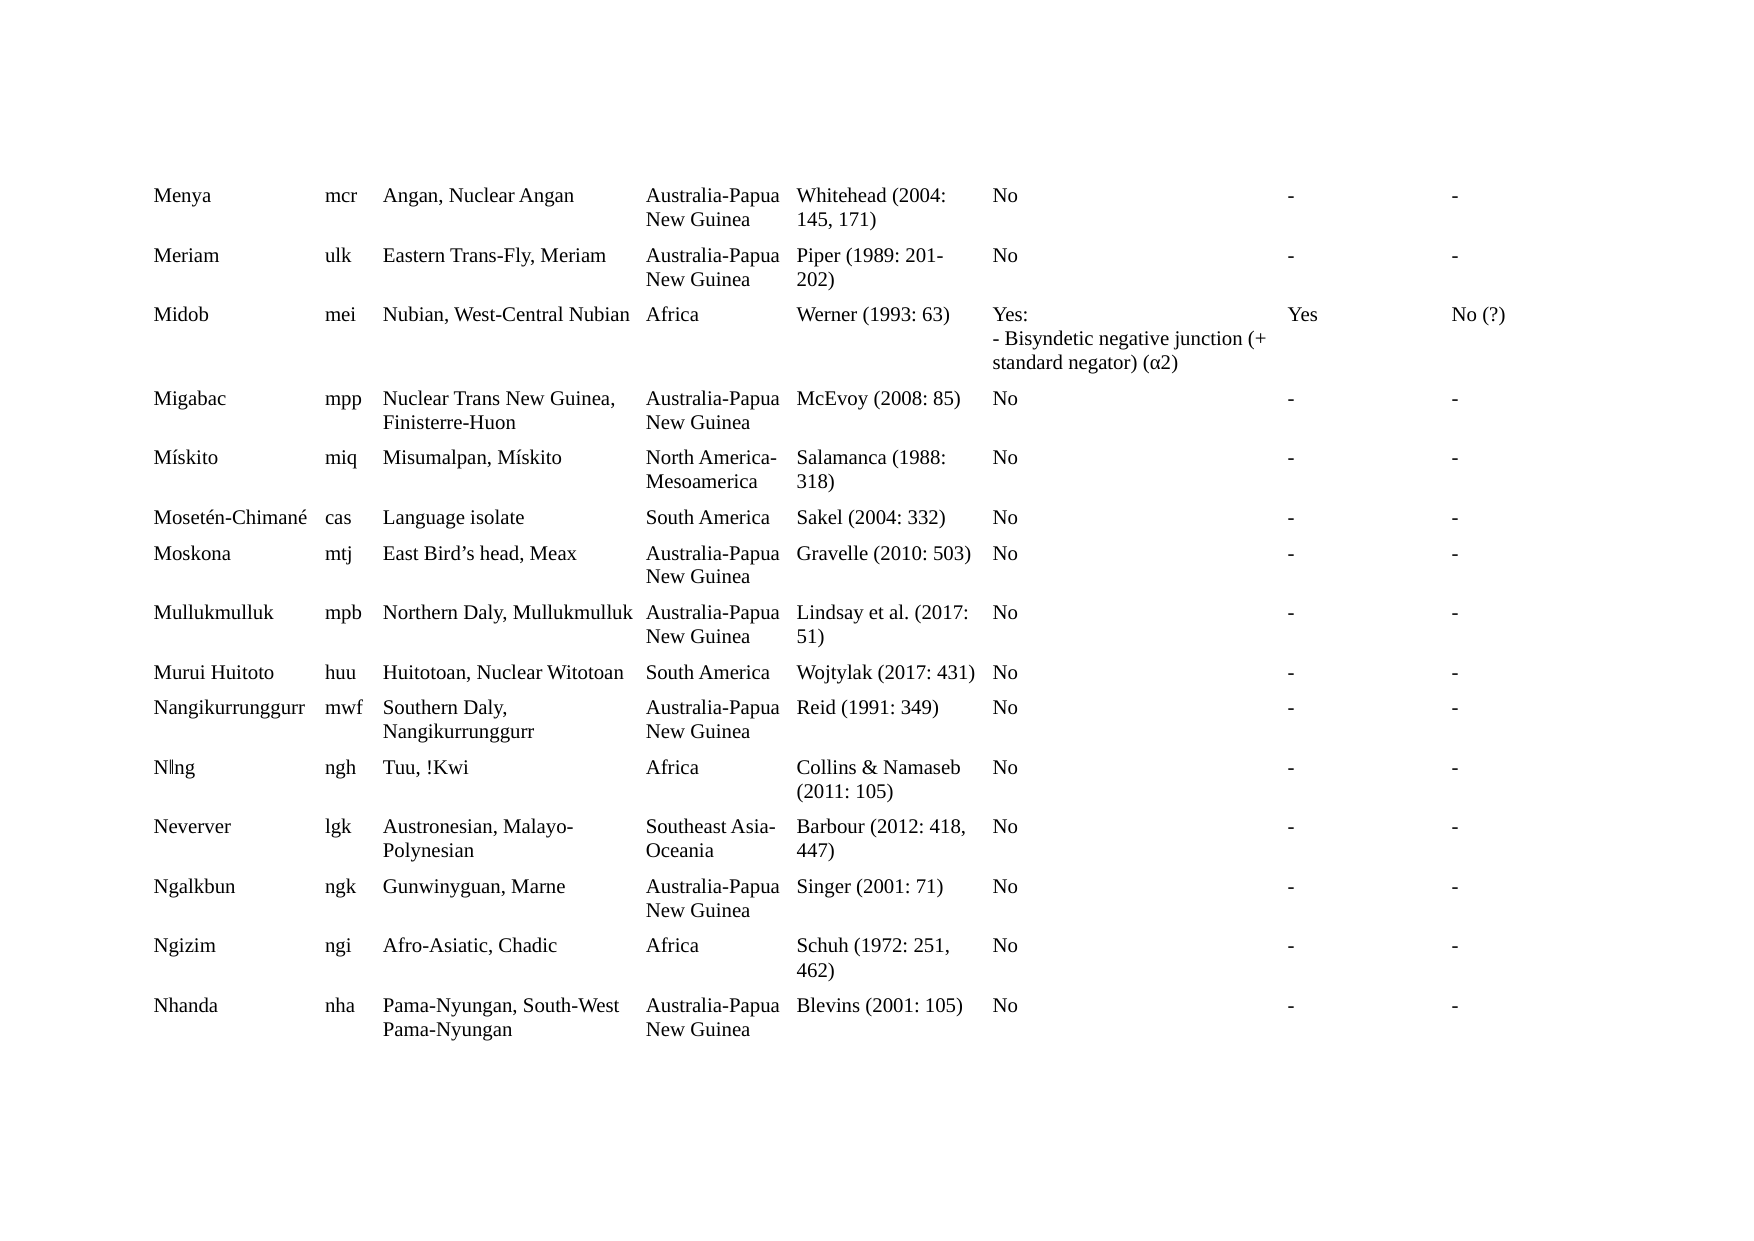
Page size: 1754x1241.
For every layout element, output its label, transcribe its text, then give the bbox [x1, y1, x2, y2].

table_cell - [1446, 440, 1606, 499]
table_cell ulk [319, 237, 377, 296]
table_cell Sakel (2004: 332) [791, 499, 986, 535]
table_cell - [1282, 440, 1446, 499]
table_cell Australia-Papua New Guinea [640, 380, 791, 439]
table_cell mwf [319, 689, 377, 749]
table_cell Nangikurrunggurr [148, 689, 319, 749]
table_cell Migabac [148, 380, 319, 439]
table_cell - [1446, 987, 1606, 1047]
table_cell Ngalkbun [148, 868, 319, 928]
table_cell Afro-Asiatic, Chadic [377, 928, 640, 987]
table_cell Pama-Nyungan, South-West Pama-Nyungan [377, 987, 640, 1047]
table_cell No [986, 809, 1282, 868]
table_cell - [1282, 689, 1446, 749]
table_cell - [1282, 928, 1446, 987]
table_cell Meriam [148, 237, 319, 296]
table_cell Werner (1993: 63) [791, 296, 986, 380]
table_cell mpp [319, 380, 377, 439]
table_cell - [1282, 499, 1446, 535]
table_cell Nǁng [148, 749, 319, 808]
table_cell ngi [319, 928, 377, 987]
table_cell mtj [319, 535, 377, 594]
table_cell Singer (2001: 71) [791, 868, 986, 928]
table_cell mpb [319, 594, 377, 654]
table_cell No [986, 177, 1282, 237]
table_cell McEvoy (2008: 85) [791, 380, 986, 439]
table_cell Mullukmulluk [148, 594, 319, 654]
table_cell - [1446, 654, 1606, 689]
table_cell - [1282, 177, 1446, 237]
table_cell No [986, 868, 1282, 928]
table_cell - [1282, 654, 1446, 689]
table_cell Africa [640, 928, 791, 987]
table_cell No (?) [1446, 296, 1606, 380]
table_cell Schuh (1972: 251, 462) [791, 928, 986, 987]
table_cell Mískito [148, 440, 319, 499]
table_cell Australia-Papua New Guinea [640, 177, 791, 237]
table_cell Gunwinyguan, Marne [377, 868, 640, 928]
table_cell - [1446, 928, 1606, 987]
table_cell - [1446, 499, 1606, 535]
table_cell Northern Daly, Mullukmulluk [377, 594, 640, 654]
table_cell - [1282, 749, 1446, 808]
table_cell Wojtylak (2017: 431) [791, 654, 986, 689]
table_cell - [1282, 868, 1446, 928]
table_cell Piper (1989: 201-202) [791, 237, 986, 296]
table_cell Nhanda [148, 987, 319, 1047]
table_cell Eastern Trans-Fly, Meriam [377, 237, 640, 296]
table_cell Australia-Papua New Guinea [640, 689, 791, 749]
table_cell - [1282, 809, 1446, 868]
table_cell Southeast Asia-Oceania [640, 809, 791, 868]
table_cell - [1446, 535, 1606, 594]
table_cell No [986, 689, 1282, 749]
table_cell Neverver [148, 809, 319, 868]
table_cell nha [319, 987, 377, 1047]
table_cell - [1446, 689, 1606, 749]
table_cell Lindsay et al. (2017: 51) [791, 594, 986, 654]
table_cell Angan, Nuclear Angan [377, 177, 640, 237]
table_cell - [1446, 237, 1606, 296]
table_cell Yes [1282, 296, 1446, 380]
table_cell Yes: - Bisyndetic negative junction (+ standard negator) (α2) [986, 296, 1282, 380]
table_cell Tuu, !Kwi [377, 749, 640, 808]
table_cell Australia-Papua New Guinea [640, 594, 791, 654]
table_cell Salamanca (1988: 318) [791, 440, 986, 499]
table_cell Midob [148, 296, 319, 380]
table_cell Nubian, West-Central Nubian [377, 296, 640, 380]
table_cell cas [319, 499, 377, 535]
table_cell Southern Daly, Nangikurrunggurr [377, 689, 640, 749]
table_cell mei [319, 296, 377, 380]
table_cell mcr [319, 177, 377, 237]
table_cell No [986, 237, 1282, 296]
table_cell Language isolate [377, 499, 640, 535]
table_cell - [1282, 237, 1446, 296]
table_cell lgk [319, 809, 377, 868]
table_cell - [1446, 380, 1606, 439]
table_cell Gravelle (2010: 503) [791, 535, 986, 594]
table_cell North America-Mesoamerica [640, 440, 791, 499]
table_cell Misumalpan, Mískito [377, 440, 640, 499]
table_cell - [1446, 868, 1606, 928]
table_cell No [986, 380, 1282, 439]
table_cell No [986, 535, 1282, 594]
table_cell - [1282, 535, 1446, 594]
table_cell Collins & Namaseb (2011: 105) [791, 749, 986, 808]
table_cell Australia-Papua New Guinea [640, 535, 791, 594]
table_cell Barbour (2012: 418, 447) [791, 809, 986, 868]
table_cell huu [319, 654, 377, 689]
table_cell Moskona [148, 535, 319, 594]
table_cell No [986, 749, 1282, 808]
table_cell ngh [319, 749, 377, 808]
table_cell - [1446, 749, 1606, 808]
table_cell - [1446, 809, 1606, 868]
table_cell Australia-Papua New Guinea [640, 987, 791, 1047]
table_cell No [986, 440, 1282, 499]
table_cell No [986, 987, 1282, 1047]
table_cell Reid (1991: 349) [791, 689, 986, 749]
table_cell Murui Huitoto [148, 654, 319, 689]
table_cell Africa [640, 296, 791, 380]
table_cell - [1282, 380, 1446, 439]
table_cell - [1446, 594, 1606, 654]
table_cell Menya [148, 177, 319, 237]
table_cell Australia-Papua New Guinea [640, 868, 791, 928]
table_cell No [986, 654, 1282, 689]
table_cell - [1282, 594, 1446, 654]
table_cell Ngizim [148, 928, 319, 987]
table_cell South America [640, 499, 791, 535]
table_cell South America [640, 654, 791, 689]
table_cell Huitotoan, Nuclear Witotoan [377, 654, 640, 689]
table_cell miq [319, 440, 377, 499]
table_cell ngk [319, 868, 377, 928]
table_cell Whitehead (2004: 145, 171) [791, 177, 986, 237]
table_cell No [986, 928, 1282, 987]
table_cell - [1282, 987, 1446, 1047]
table_cell Austronesian, Malayo-Polynesian [377, 809, 640, 868]
table_cell Mosetén-Chimané [148, 499, 319, 535]
table_cell Australia-Papua New Guinea [640, 237, 791, 296]
table_cell Africa [640, 749, 791, 808]
table_cell Blevins (2001: 105) [791, 987, 986, 1047]
table_cell Nuclear Trans New Guinea, Finisterre-Huon [377, 380, 640, 439]
table_cell East Bird’s head, Meax [377, 535, 640, 594]
table_cell No [986, 499, 1282, 535]
table_cell - [1446, 177, 1606, 237]
table_cell No [986, 594, 1282, 654]
